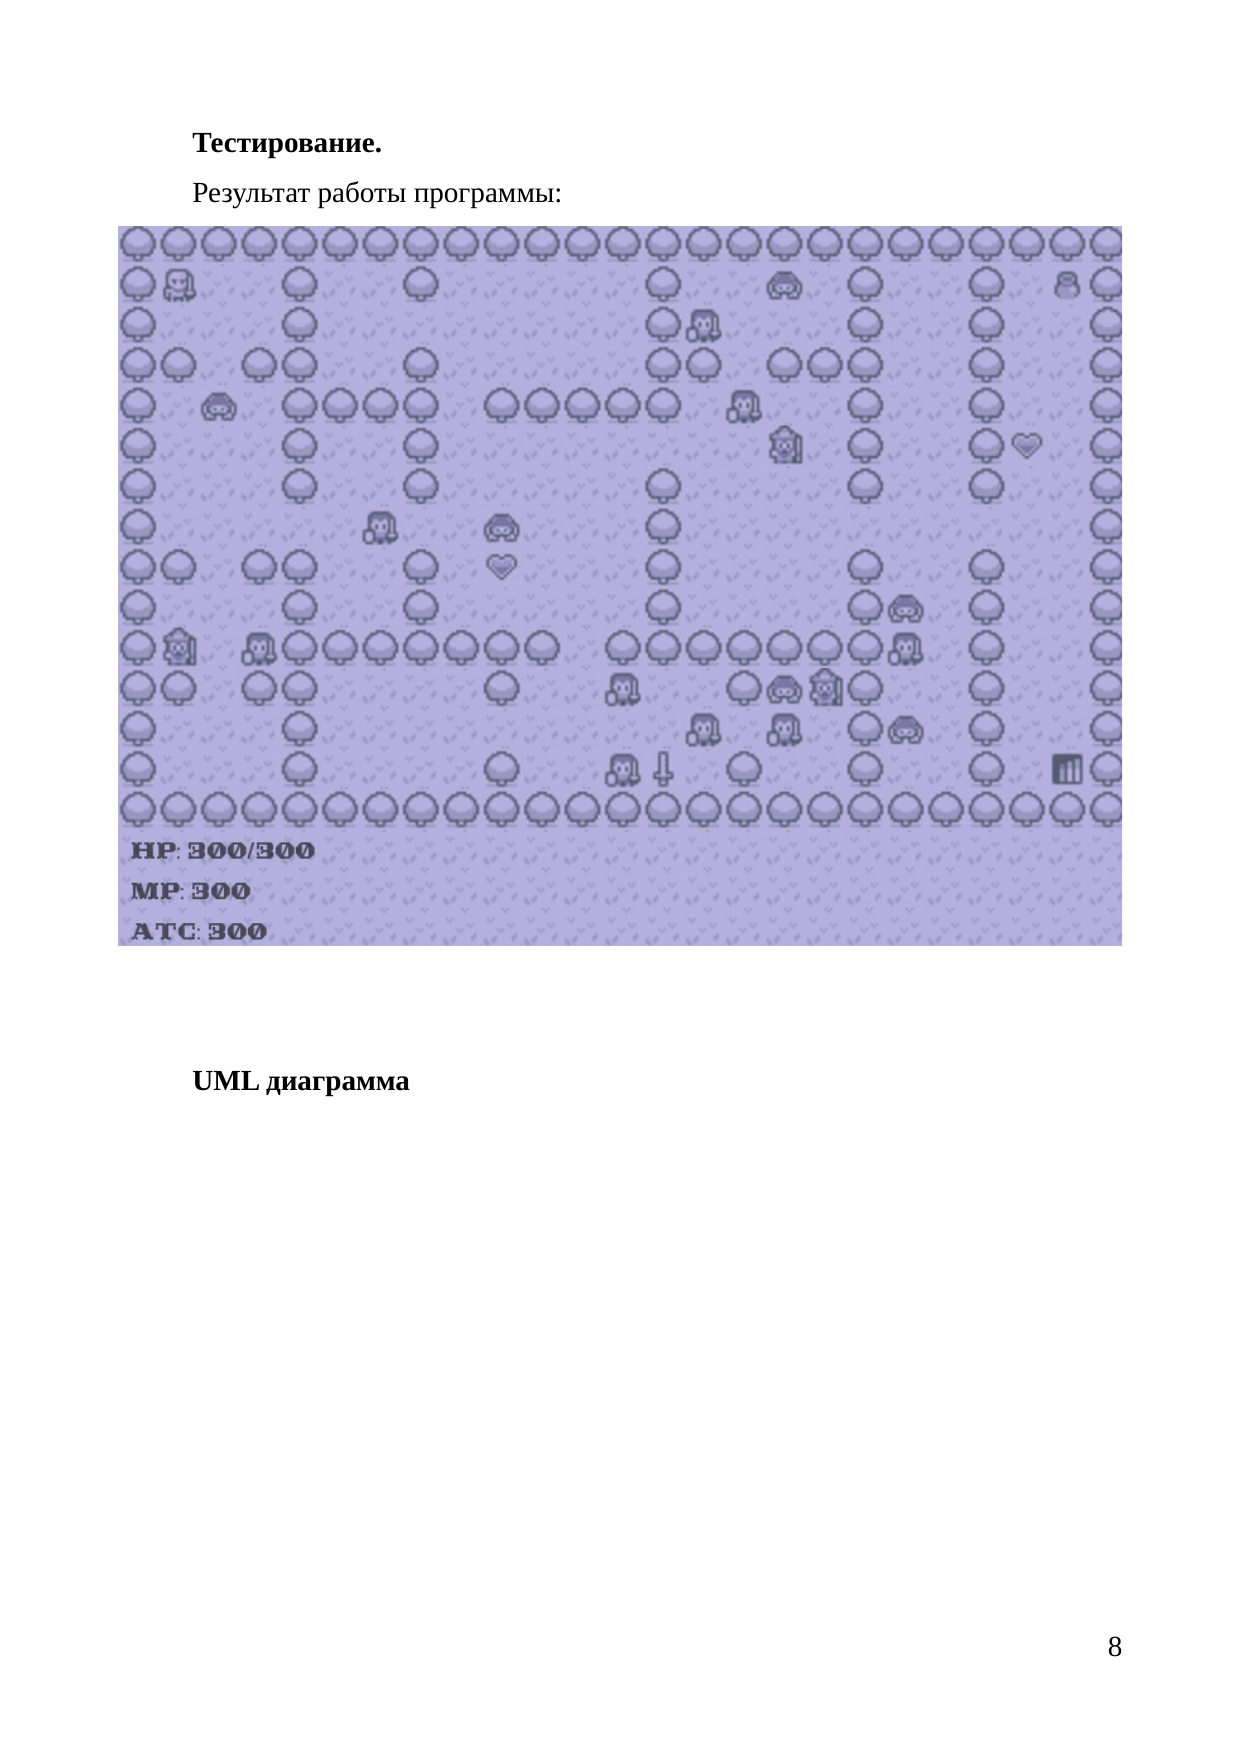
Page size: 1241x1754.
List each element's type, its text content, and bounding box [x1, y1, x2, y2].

picture [118, 226, 1123, 946]
subtitle UML диаграмма [118, 1063, 1122, 1097]
subtitle Тестирование. [118, 125, 1122, 159]
text Результат работы программы: [118, 176, 1122, 209]
